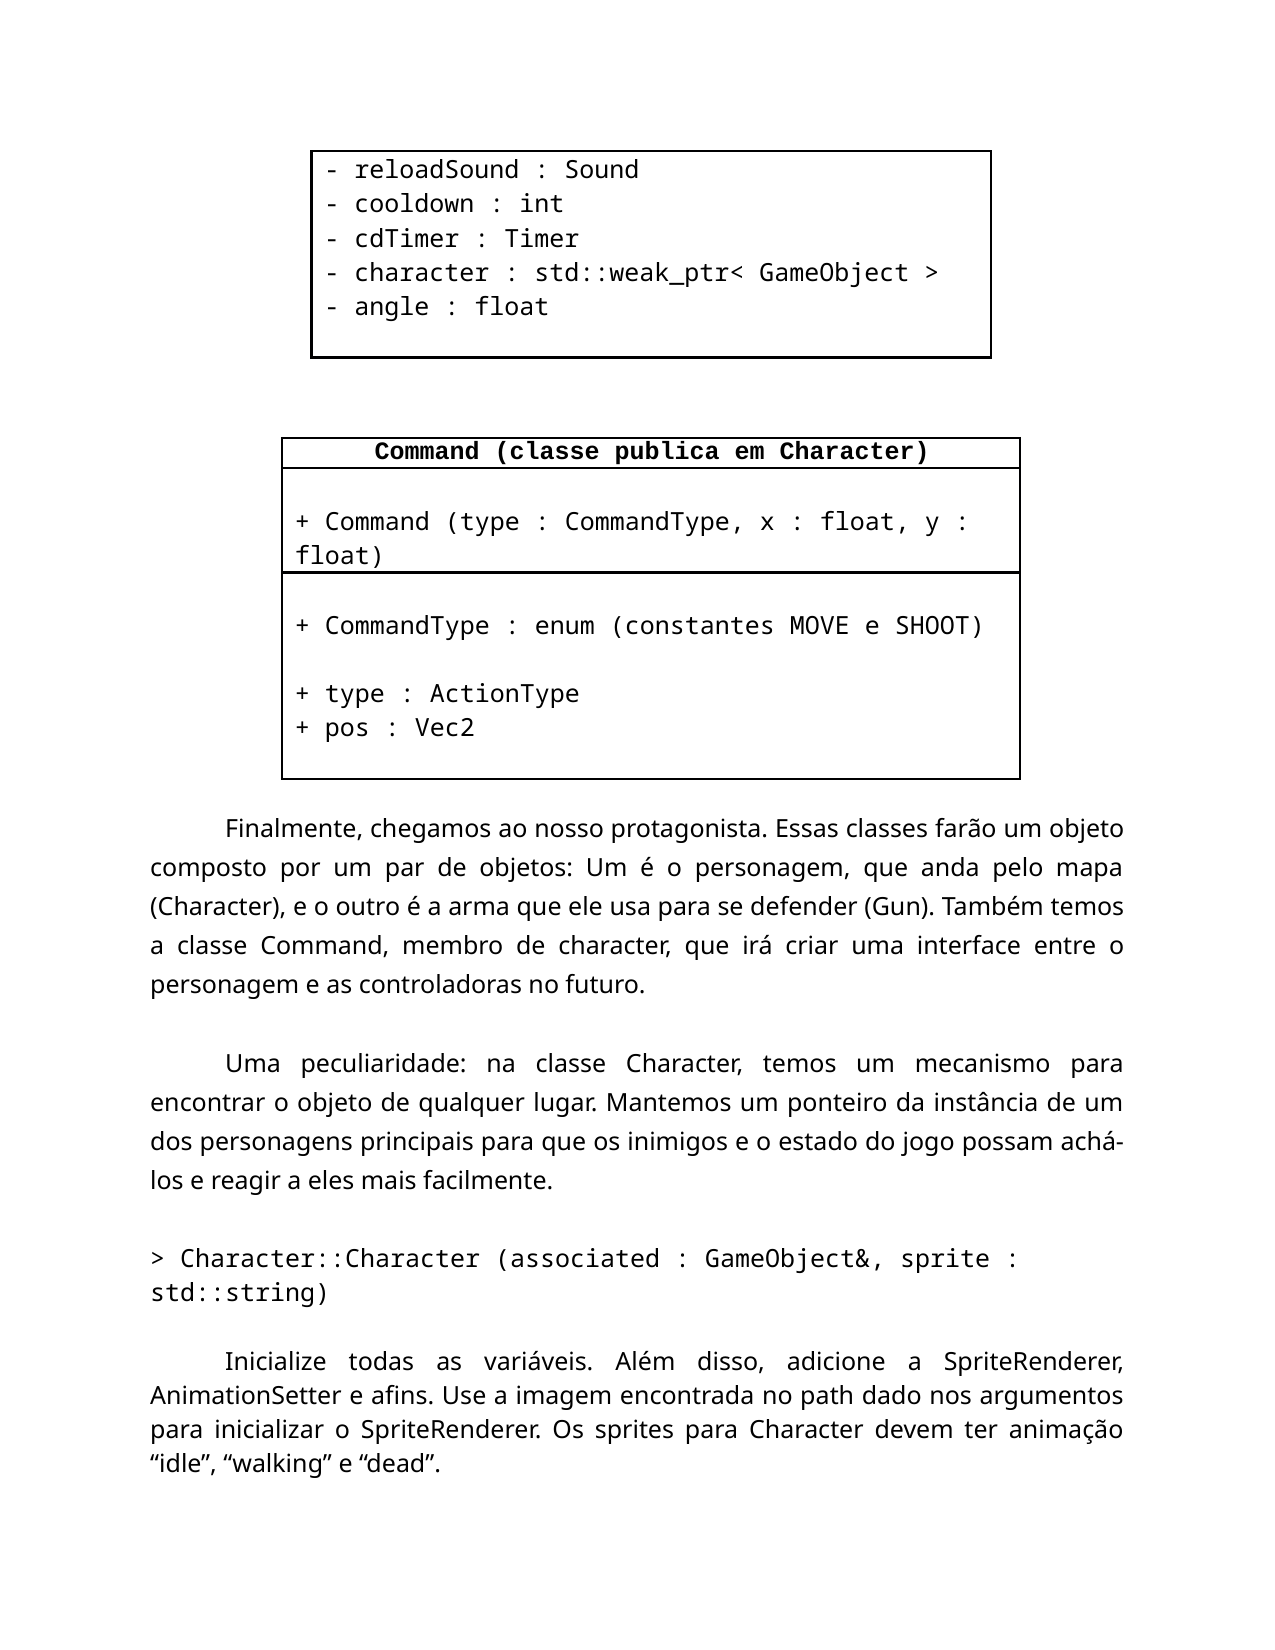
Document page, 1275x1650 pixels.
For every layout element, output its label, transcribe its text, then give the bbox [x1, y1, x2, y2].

text Uma peculiaridade: na classe Character, temos um mecanismo para encontrar o objeto de qualquer lugar. Mantemos um ponteiro da instância de um dos personagens principais para que os inimigos e o estado do jogo possam achá-los e reagir a eles mais facilmente. [150, 1045, 1125, 1197]
table_header Command (classe publica em Character) [283, 439, 1019, 467]
table_cell + CommandType : enum (constantes MOVE e SHOOT) + type : ActionType + pos : Vec2 [283, 574, 1019, 778]
text Inicialize todas as variáveis. Além disso, adicione a SpriteRenderer, AnimationSetter e afins. Use a imagem encontrada no path dado nos argumentos para inicializar o SpriteRenderer. Os sprites para Character devem ter animação “idle”, “walking” e “dead”. [150, 1343, 1125, 1479]
text > Character::Character (associated : GameObject&, sprite : std::string) [150, 1241, 1125, 1309]
table_cell + Command (type : CommandType, x : float, y : float) [283, 469, 1019, 571]
table_cell - reloadSound : Sound - cooldown : int - cdTimer : Timer - character : std::weak_ptr< GameObject > - angle : float [313, 152, 990, 356]
text Finalmente, chegamos ao nosso protagonista. Essas classes farão um objeto composto por um par de objetos: Um é o personagem, que anda pelo mapa (Character), e o outro é a arma que ele usa para se defender (Gun). Também temos a classe Command, membro de character, que irá criar uma interface entre o personagem e as controladoras no futuro. [150, 810, 1125, 1001]
